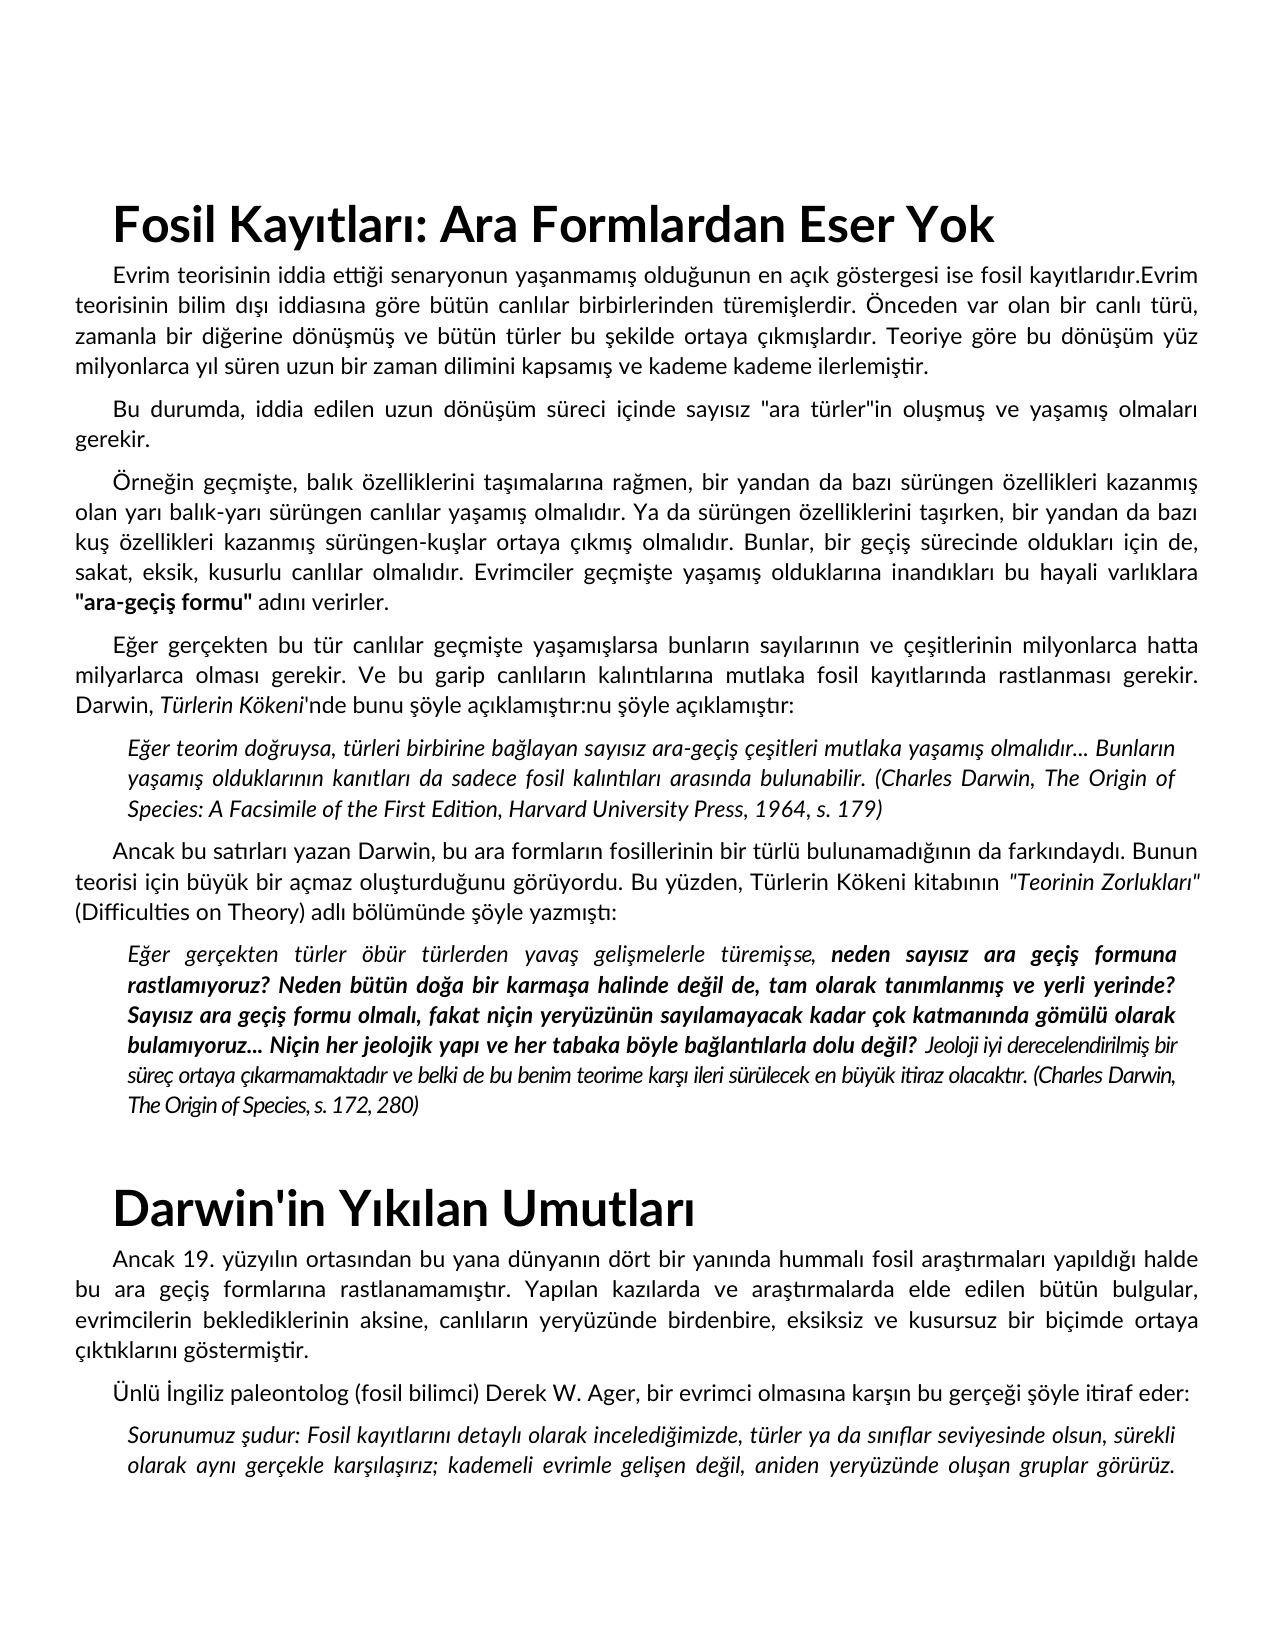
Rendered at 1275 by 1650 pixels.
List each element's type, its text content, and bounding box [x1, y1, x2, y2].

text Eğer gerçekten bu tür canlılar geçmişte yaşamışlarsa bunların sayılarının ve çeşitlerinin milyonlarca hatta milyarlarca olması gerekir. Ve bu garip canlıların kalıntılarına mutlaka fosil kayıtlarında rastlanması gerekir. Darwin, Türlerin Kökeni'nde bunu şöyle açıklamıştır:nu şöyle açıklamıştır: [75, 631, 1200, 719]
subtitle Fosil Kayıtları: Ara Formlardan Eser Yok [112, 193, 1200, 253]
text Eğer gerçekten türler öbür türlerden yavaş gelişmelerle türemişse, neden sayısız ara geçiş formuna rastlamıyoruz? Neden bütün doğa bir karmaşa halinde değil de, tam olarak tanımlanmış ve yerli yerinde? Sayısız ara geçiş formu olmalı, fakat niçin yeryüzünün sayılamayacak kadar çok katmanında gömülü olarak bulamıyoruz... Niçin her jeolojik yapı ve her tabaka böyle bağlantılarla dolu değil? Jeoloji iyi derecelendirilmiş bir süreç ortaya çıkarmamaktadır ve belki de bu benim teorime karşı ileri sürülecek en büyük itiraz olacaktır. (Charles Darwin, The Origin of Species, s. 172, 280) [127, 940, 1177, 1119]
text Sorunumuz şudur: Fosil kayıtlarını detaylı olarak incelediğimizde, türler ya da sınıflar seviyesinde olsun, sürekli olarak aynı gerçekle karşılaşırız; kademeli evrimle gelişen değil, aniden yeryüzünde oluşan gruplar görürüz. [127, 1421, 1177, 1479]
subtitle Darwin'in Yıkılan Umutları [112, 1177, 1200, 1237]
text Evrim teorisinin iddia ettiği senaryonun yaşanmamış olduğunun en açık göstergesi ise fosil kayıtlarıdır.Evrim teorisinin bilim dışı iddiasına göre bütün canlılar birbirlerinden türemişlerdir. Önceden var olan bir canlı türü, zamanla bir diğerine dönüşmüş ve bütün türler bu şekilde ortaya çıkmışlardır. Teoriye göre bu dönüşüm yüz milyonlarca yıl süren uzun bir zaman dilimini kapsamış ve kademe kademe ilerlemiştir. [75, 261, 1200, 379]
text Bu durumda, iddia edilen uzun dönüşüm süreci içinde sayısız "ara türler"in oluşmuş ve yaşamış olmaları gerekir. [75, 394, 1200, 452]
text Örneğin geçmişte, balık özelliklerini taşımalarına rağmen, bir yandan da bazı sürüngen özellikleri kazanmış olan yarı balık-yarı sürüngen canlılar yaşamış olmalıdır. Ya da sürüngen özelliklerini taşırken, bir yandan da bazı kuş özellikleri kazanmış sürüngen-kuşlar ortaya çıkmış olmalıdır. Bunlar, bir geçiş sürecinde oldukları için de, sakat, eksik, kusurlu canlılar olmalıdır. Evrimciler geçmişte yaşamış olduklarına inandıkları bu hayali varlıklara "ara-geçiş formu" adını verirler. [75, 467, 1200, 616]
text Ünlü İngiliz paleontolog (fosil bilimci) Derek W. Ager, bir evrimci olmasına karşın bu gerçeği şöyle itiraf eder: [75, 1378, 1200, 1406]
text Ancak 19. yüzyılın ortasından bu yana dünyanın dört bir yanında hummalı fosil araştırmaları yapıldığı halde bu ara geçiş formlarına rastlanamamıştır. Yapılan kazılarda ve araştırmalarda elde edilen bütün bulgular, evrimcilerin beklediklerinin aksine, canlıların yeryüzünde birdenbire, eksiksiz ve kusursuz bir biçimde ortaya çıktıklarını göstermiştir. [75, 1245, 1200, 1363]
text Eğer teorim doğruysa, türleri birbirine bağlayan sayısız ara-geçiş çeşitleri mutlaka yaşamış olmalıdır... Bunların yaşamış olduklarının kanıtları da sadece fosil kalıntıları arasında bulunabilir. (Charles Darwin, The Origin of Species: A Facsimile of the First Edition, Harvard University Press, 1964, s. 179) [127, 734, 1177, 822]
text Ancak bu satırları yazan Darwin, bu ara formların fosillerinin bir türlü bulunamadığının da farkındaydı. Bunun teorisi için büyük bir açmaz oluşturduğunu görüyordu. Bu yüzden, Türlerin Kökeni kitabının "Teorinin Zorlukları" (Difficulties on Theory) adlı bölümünde şöyle yazmıştı: [75, 837, 1200, 925]
